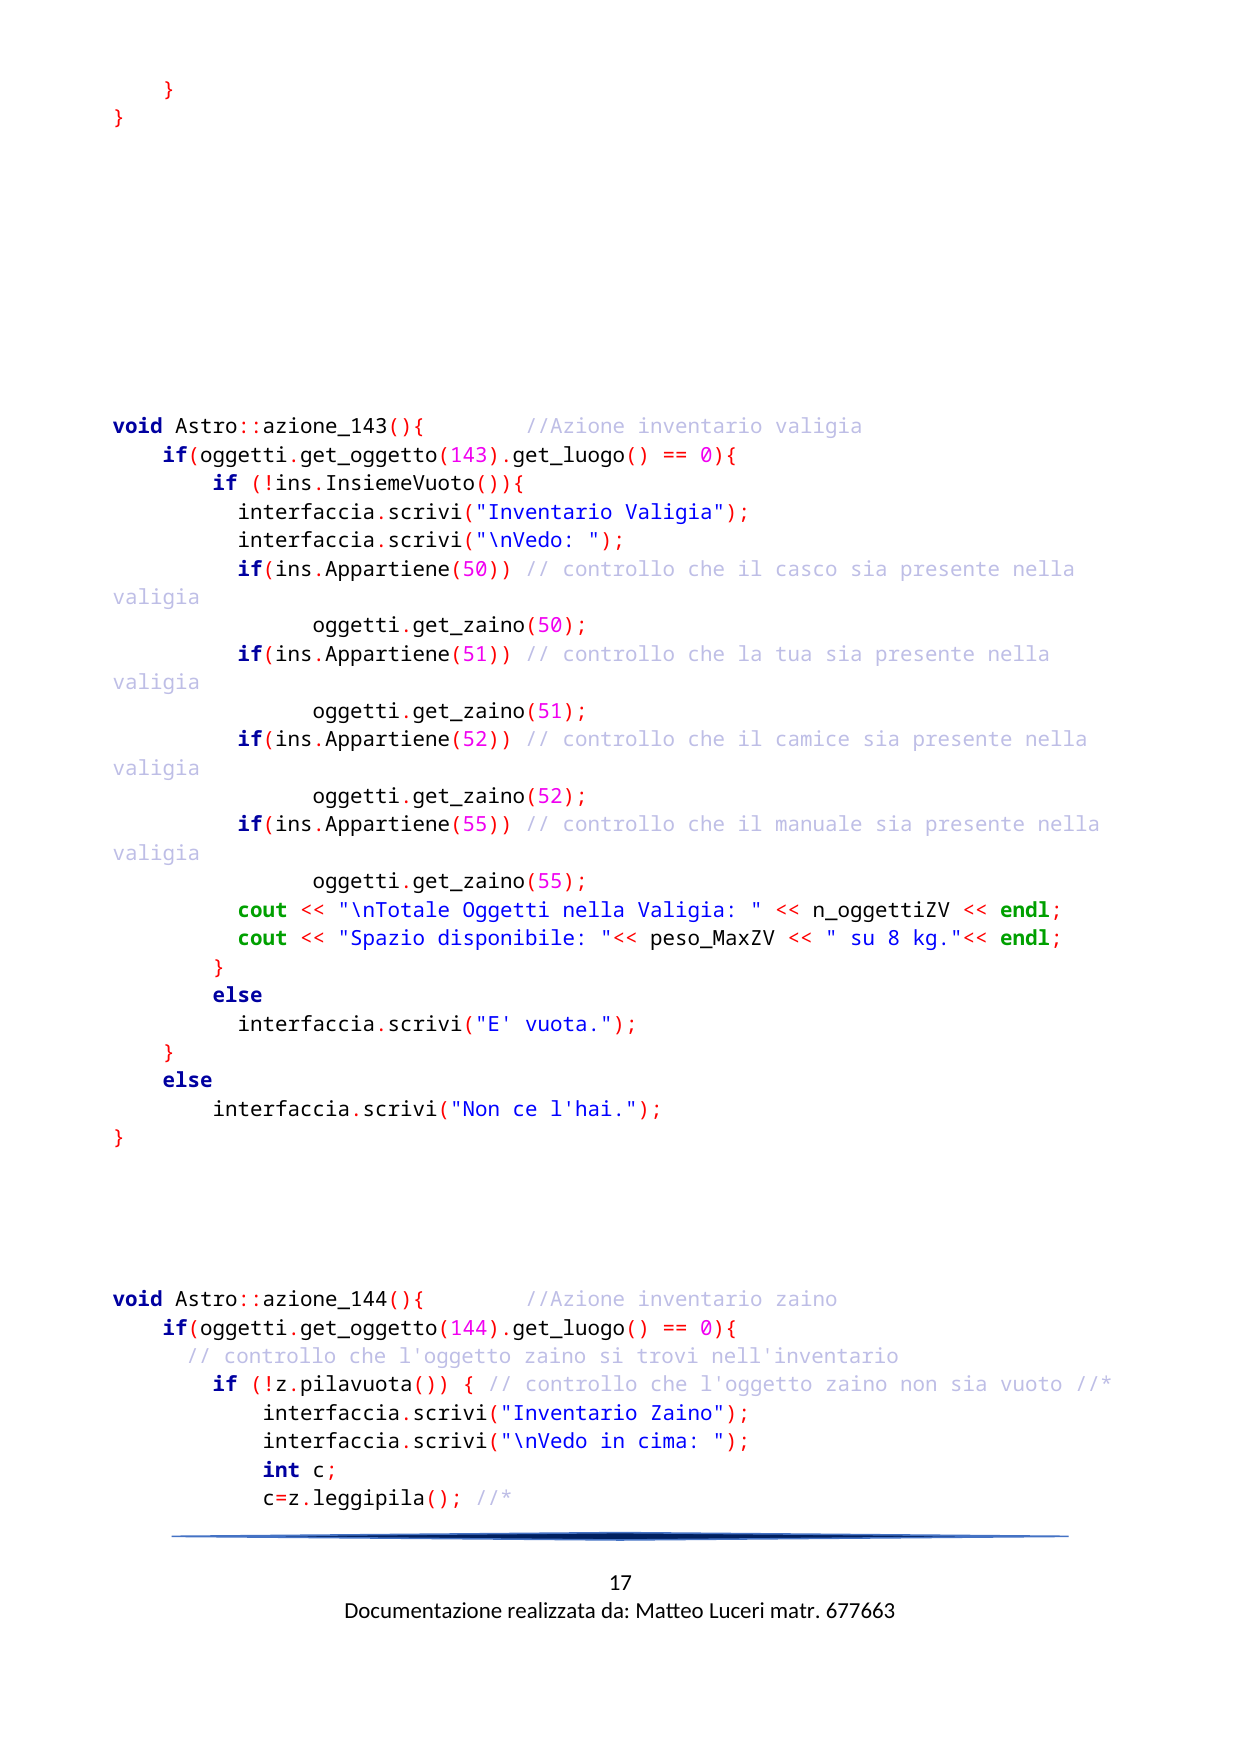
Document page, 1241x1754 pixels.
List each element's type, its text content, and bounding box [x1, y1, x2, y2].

text int c; [112, 1455, 1128, 1483]
text interfaccia.scrivi("\nVedo: "); [112, 525, 1128, 554]
text } [112, 74, 1128, 102]
text interfaccia.scrivi("Inventario Zaino"); [112, 1398, 1128, 1426]
text else [112, 980, 1128, 1009]
text void Astro::azione_144(){ //Azione inventario zaino [112, 1284, 1128, 1313]
text } [112, 952, 1128, 980]
text void Astro::azione_143(){ //Azione inventario valigia [112, 411, 1128, 440]
text if(oggetti.get_oggetto(144).get_luogo() == 0){ [112, 1313, 1128, 1341]
text if(ins.Appartiene(55)) // controllo che il manuale sia presente nella valigia [112, 809, 1128, 866]
text interfaccia.scrivi("E' vuota."); [112, 1009, 1128, 1037]
text oggetti.get_zaino(52); [112, 781, 1128, 809]
text } [112, 1037, 1128, 1066]
text } [112, 1122, 1128, 1151]
text oggetti.get_zaino(55); [112, 866, 1128, 895]
text if(ins.Appartiene(52)) // controllo che il camice sia presente nella valigia [112, 724, 1128, 781]
text if (!ins.InsiemeVuoto()){ [112, 468, 1128, 497]
text cout << "Spazio disponibile: "<< peso_MaxZV << " su 8 kg."<< endl; [112, 923, 1128, 952]
text interfaccia.scrivi("Non ce l'hai."); [112, 1094, 1128, 1122]
text interfaccia.scrivi("Inventario Valigia"); [112, 497, 1128, 525]
text // controllo che l'oggetto zaino si trovi nell'inventario [112, 1341, 1128, 1369]
text if(ins.Appartiene(50)) // controllo che il casco sia presente nella valigia [112, 554, 1128, 611]
text } [112, 102, 1128, 131]
text oggetti.get_zaino(50); [112, 611, 1128, 639]
text c=z.leggipila(); //* [112, 1483, 1128, 1512]
text interfaccia.scrivi("\nVedo in cima: "); [112, 1426, 1128, 1455]
text if(ins.Appartiene(51)) // controllo che la tua sia presente nella valigia [112, 639, 1128, 696]
text cout << "\nTotale Oggetti nella Valigia: " << n_oggettiZV << endl; [112, 895, 1128, 923]
text oggetti.get_zaino(51); [112, 696, 1128, 724]
text if (!z.pilavuota()) { // controllo che l'oggetto zaino non sia vuoto //* [112, 1369, 1128, 1398]
text if(oggetti.get_oggetto(143).get_luogo() == 0){ [112, 440, 1128, 468]
text else [112, 1066, 1128, 1094]
